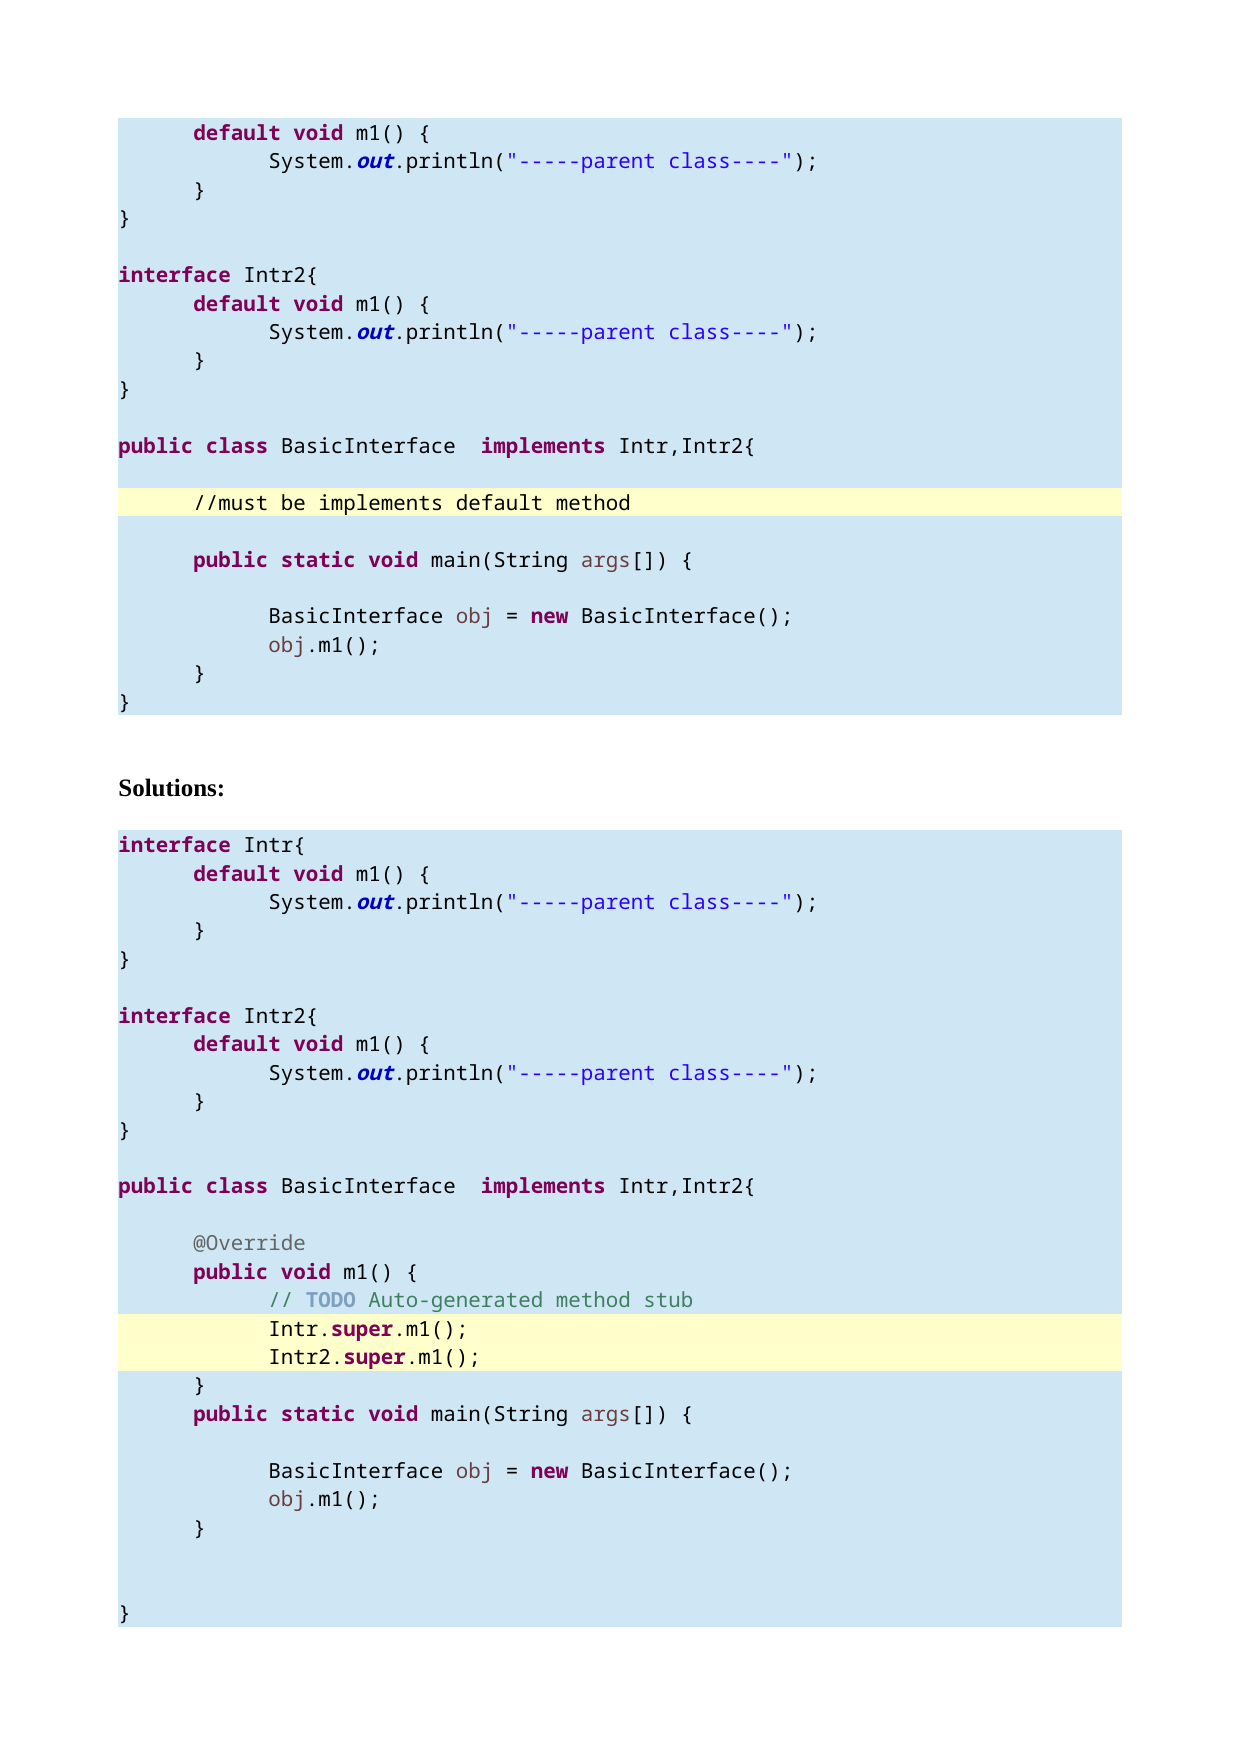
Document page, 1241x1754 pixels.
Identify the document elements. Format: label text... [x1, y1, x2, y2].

text } [118, 687, 1122, 715]
text default void m1() { [118, 289, 1122, 317]
text default void m1() { [118, 1029, 1122, 1058]
text } [118, 175, 1122, 203]
text } [118, 1086, 1122, 1115]
text public class BasicInterface implements Intr,Intr2{ [118, 1172, 1122, 1200]
text } [118, 1598, 1122, 1627]
text System.out.println("-----parent class----"); [118, 887, 1122, 916]
text } [118, 944, 1122, 972]
text } [118, 658, 1122, 687]
text } [118, 1115, 1122, 1143]
text System.out.println("-----parent class----"); [118, 1058, 1122, 1086]
text System.out.println("-----parent class----"); [118, 317, 1122, 346]
text interface Intr2{ [118, 260, 1122, 289]
text public void m1() { [118, 1257, 1122, 1285]
text default void m1() { [118, 118, 1122, 147]
text System.out.println("-----parent class----"); [118, 147, 1122, 175]
text } [118, 1371, 1122, 1399]
text } [118, 374, 1122, 402]
text obj.m1(); [118, 630, 1122, 658]
text Solutions: [118, 773, 1122, 802]
text //must be implements default method [118, 488, 1122, 516]
text } [118, 1513, 1122, 1541]
text public static void main(String args[]) { [118, 545, 1122, 573]
text Intr.super.m1(); [118, 1314, 1122, 1342]
text BasicInterface obj = new BasicInterface(); [118, 1456, 1122, 1484]
text interface Intr{ [118, 830, 1122, 859]
text Intr2.super.m1(); [118, 1342, 1122, 1371]
text default void m1() { [118, 859, 1122, 887]
text public static void main(String args[]) { [118, 1399, 1122, 1427]
text public class BasicInterface implements Intr,Intr2{ [118, 431, 1122, 459]
text obj.m1(); [118, 1484, 1122, 1513]
text BasicInterface obj = new BasicInterface(); [118, 602, 1122, 630]
text } [118, 916, 1122, 944]
text } [118, 203, 1122, 232]
text // TODO Auto-generated method stub [118, 1285, 1122, 1314]
text @Override [118, 1228, 1122, 1257]
text } [118, 346, 1122, 374]
text interface Intr2{ [118, 1001, 1122, 1029]
